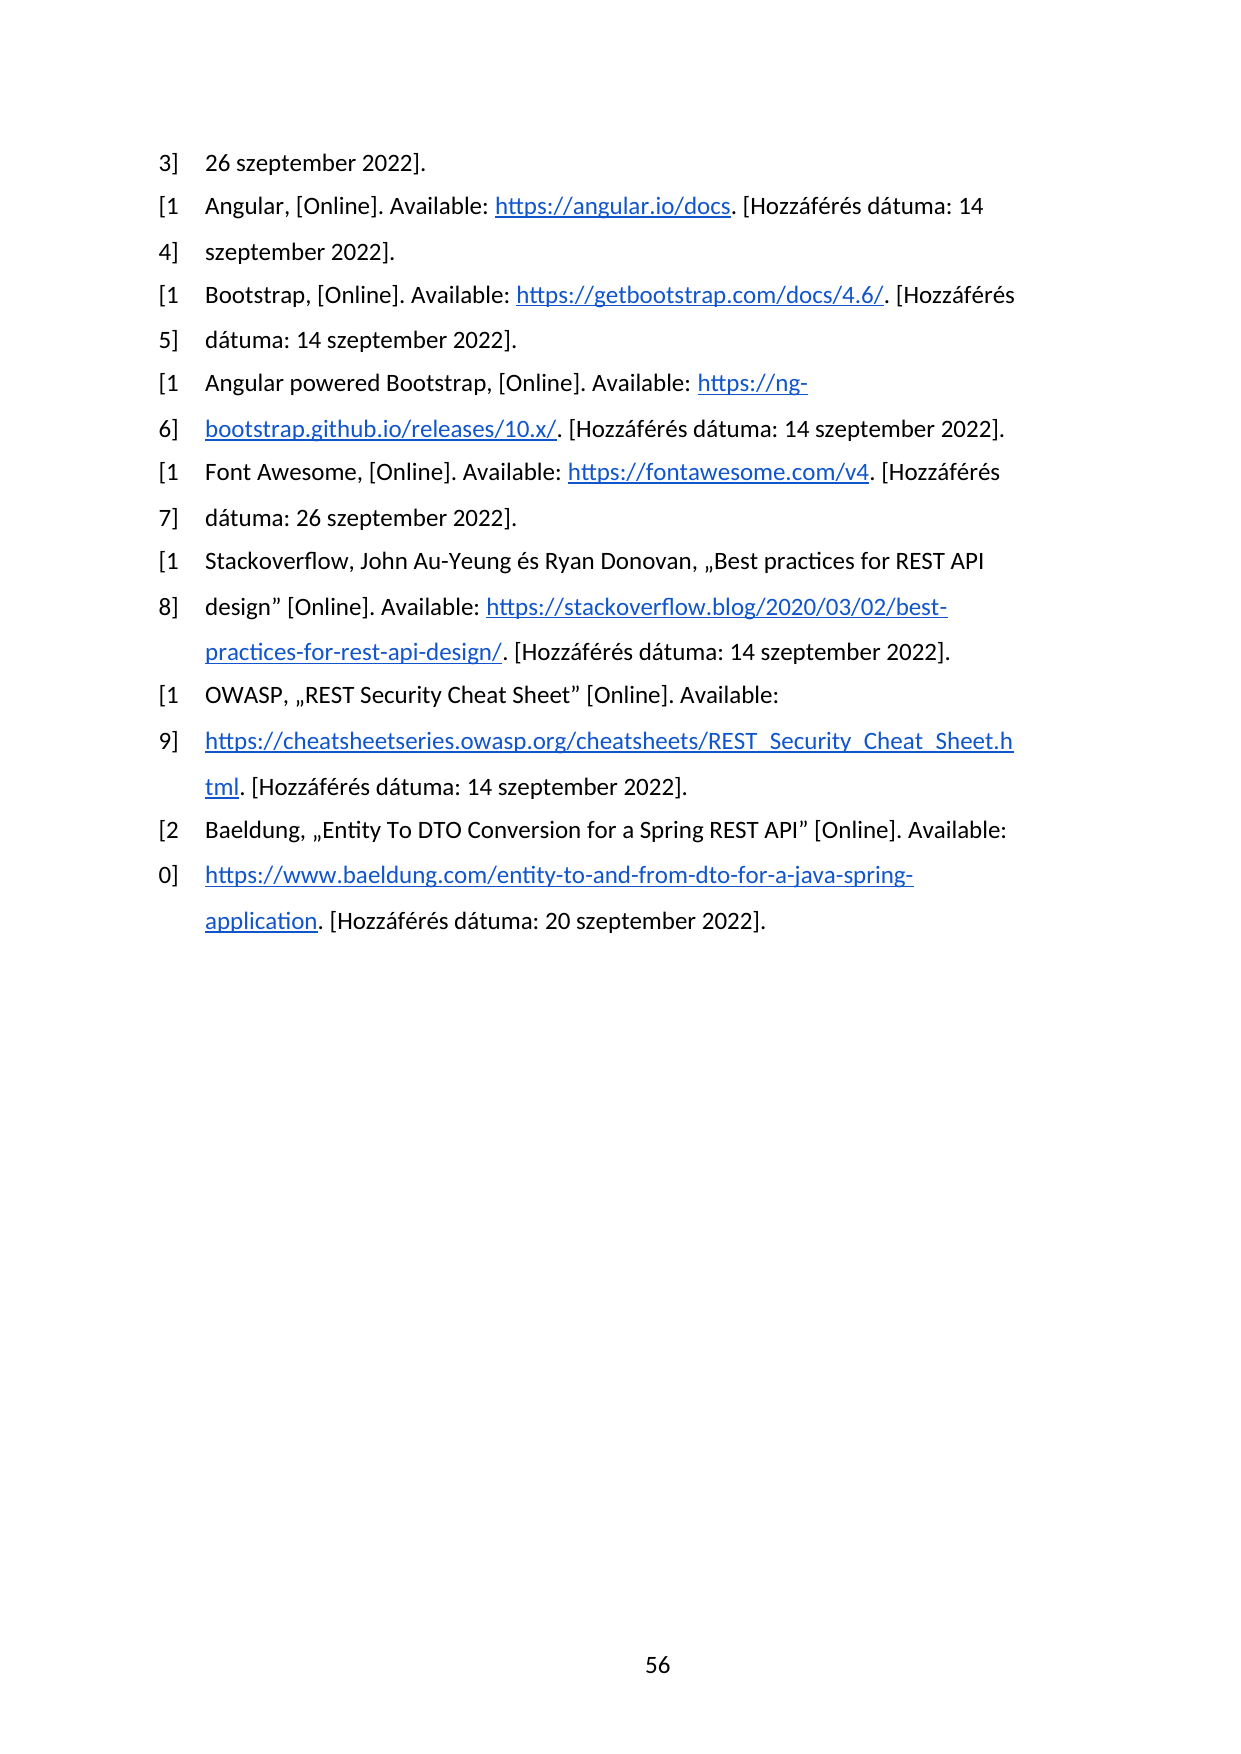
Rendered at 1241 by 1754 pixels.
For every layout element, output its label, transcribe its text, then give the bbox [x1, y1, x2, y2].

table_cell [18] [147, 545, 194, 679]
table_cell Angular, [Online]. Available: https://angular.io/docs. [Hozzáférés dátuma: 14 szeptember 2022]. [194, 190, 1033, 279]
table_cell Angular powered Bootstrap, [Online]. Available: https://ng-bootstrap.github.io/releases/10.x/. [Hozzáférés dátuma: 14 szeptember 2022]. [194, 368, 1033, 456]
table_cell [16] [147, 368, 194, 456]
table_cell [14] [147, 190, 194, 279]
table_cell Stackoverflow, John Au-Yeung és Ryan Donovan, „Best practices for REST API design” [Online]. Available: https://stackoverflow.blog/2020/03/02/best-practices-for-rest-api-design/. [Hozzáférés dátuma: 14 szeptember 2022]. [194, 545, 1033, 679]
table_cell [19] [147, 680, 194, 814]
table_cell 26 szeptember 2022]. [194, 147, 1033, 190]
table_cell Bootstrap, [Online]. Available: https://getbootstrap.com/docs/4.6/. [Hozzáférés dátuma: 14 szeptember 2022]. [194, 279, 1033, 367]
table_cell 3] [147, 147, 194, 190]
table_cell OWASP, „REST Security Cheat Sheet” [Online]. Available: https://cheatsheetseries.owasp.org/cheatsheets/REST_Security_Cheat_Sheet.html. [Hozzáférés dátuma: 14 szeptember 2022]. [194, 680, 1033, 814]
table_cell Baeldung, „Entity To DTO Conversion for a Spring REST API” [Online]. Available: https://www.baeldung.com/entity-to-and-from-dto-for-a-java-spring-application. [Hozzáférés dátuma: 20 szeptember 2022]. [194, 814, 1033, 948]
table_cell [15] [147, 279, 194, 367]
table_cell [17] [147, 456, 194, 545]
table_cell [20] [147, 814, 194, 948]
table_cell Font Awesome, [Online]. Available: https://fontawesome.com/v4. [Hozzáférés dátuma: 26 szeptember 2022]. [194, 456, 1033, 545]
